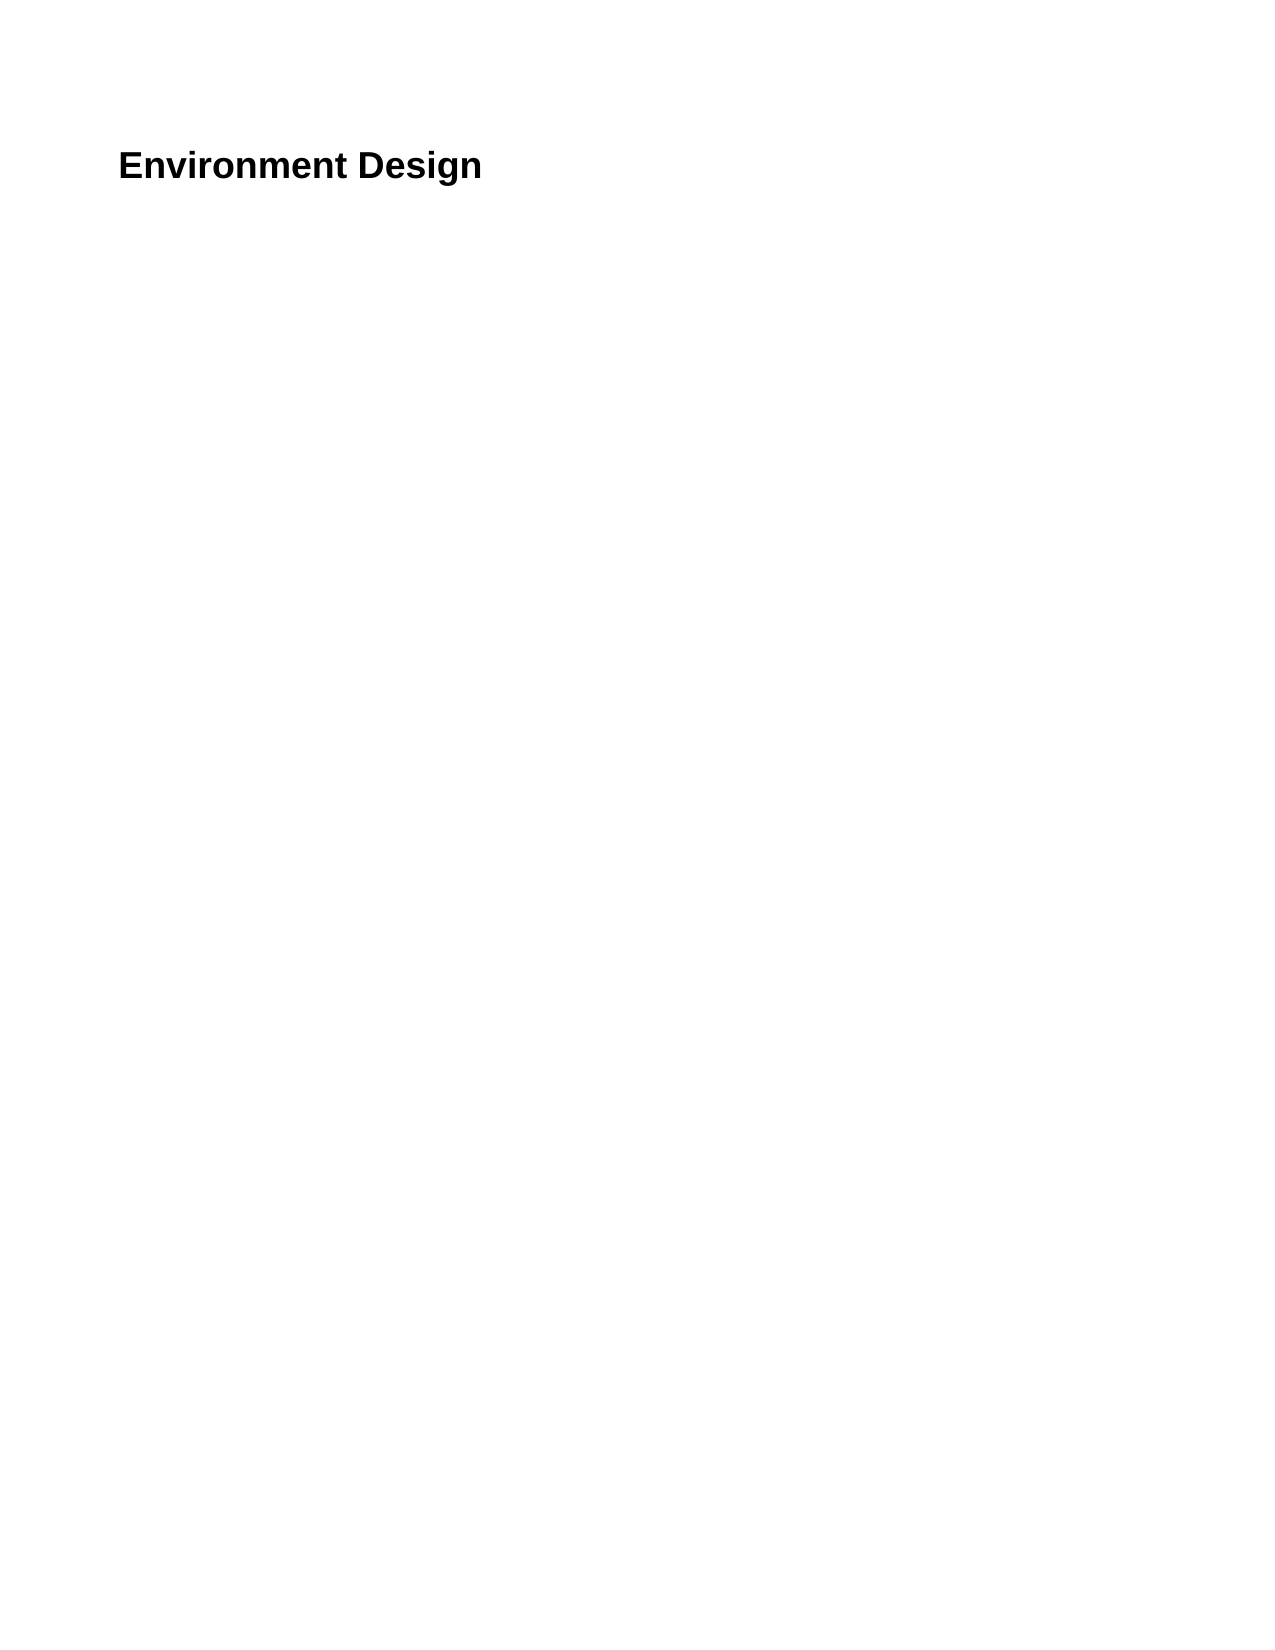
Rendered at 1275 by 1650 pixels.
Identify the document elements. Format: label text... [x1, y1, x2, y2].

subtitle Environment Design [118, 143, 1157, 186]
